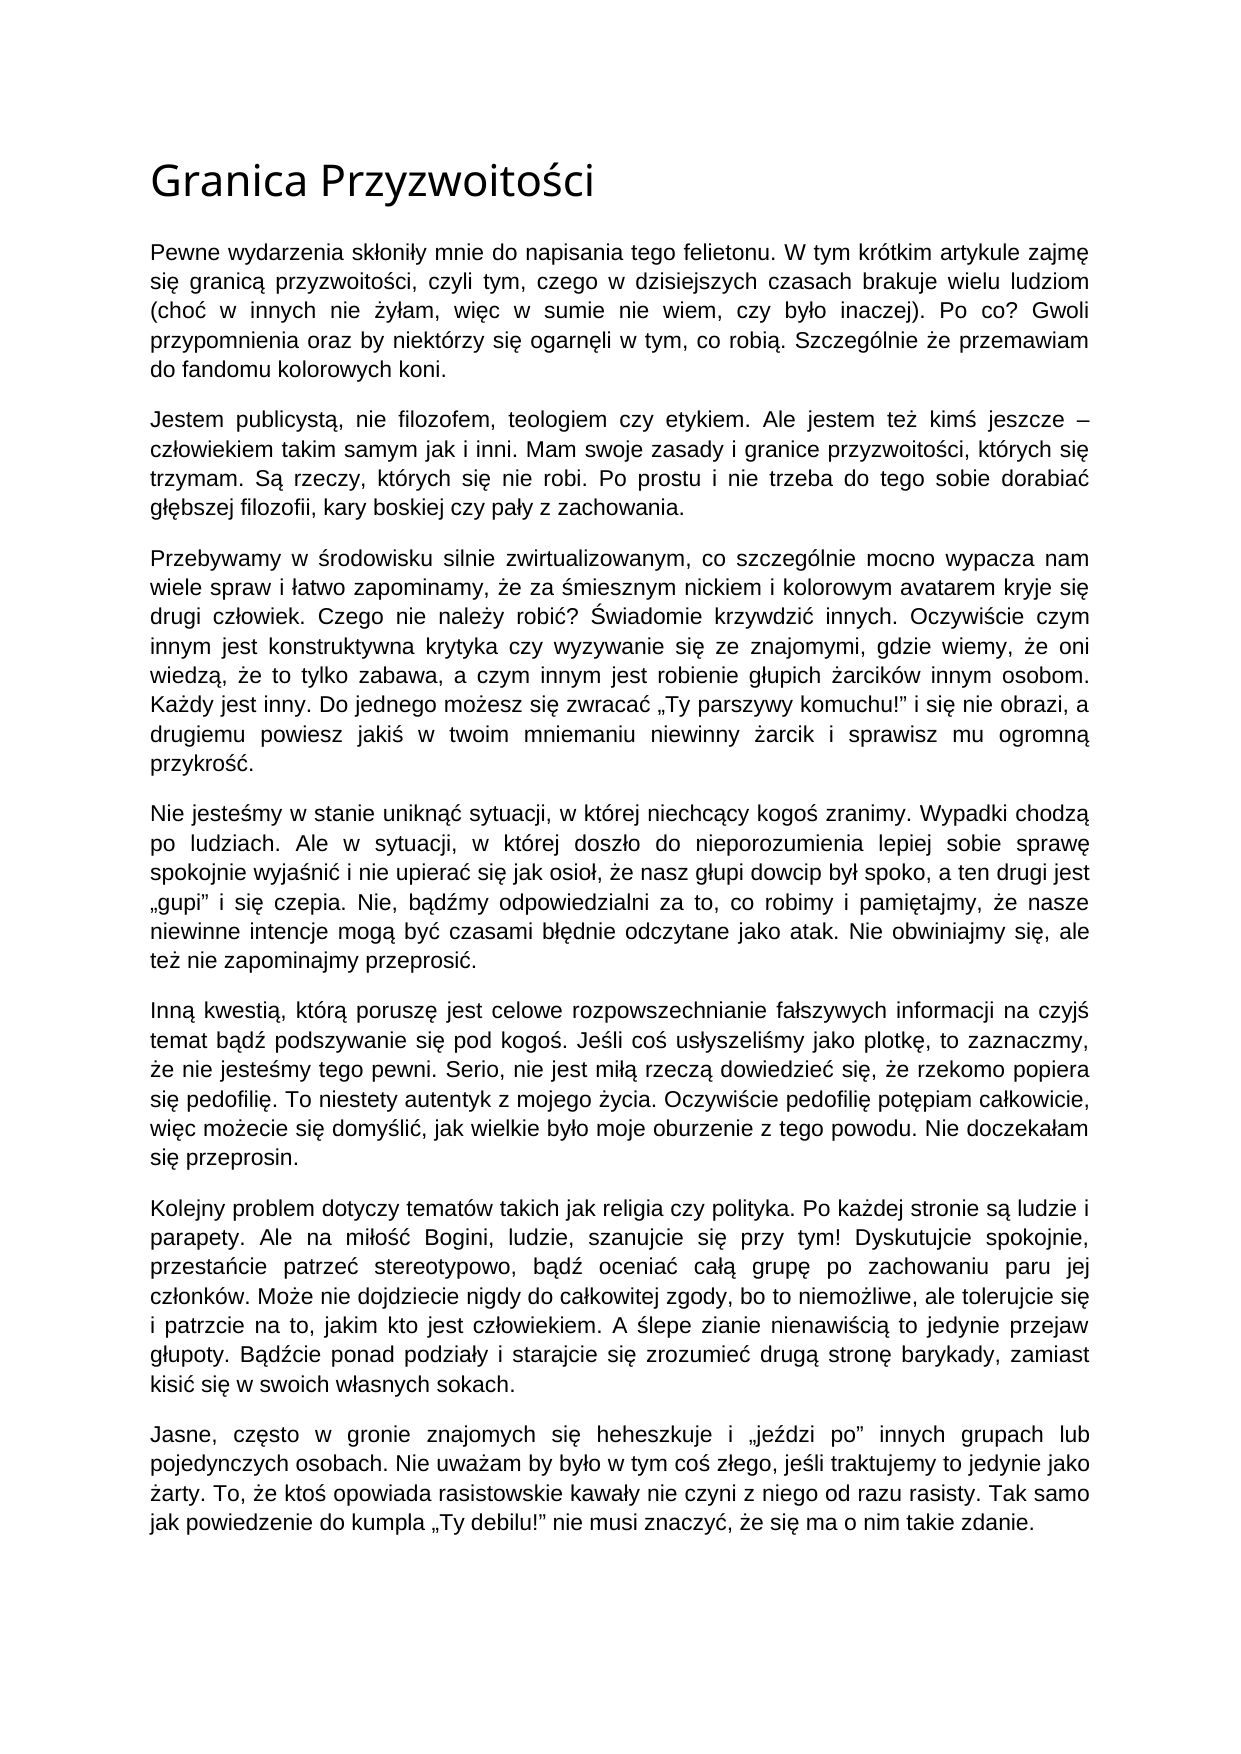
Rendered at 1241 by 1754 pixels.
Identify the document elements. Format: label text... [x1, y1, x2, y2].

text Nie jesteśmy w stanie uniknąć sytuacji, w której niechcący kogoś zranimy. Wypadki chodzą po ludziach. Ale w sytuacji, w której doszło do nieporozumienia lepiej sobie sprawę spokojnie wyjaśnić i nie upierać się jak osioł, że nasz głupi dowcip był spoko, a ten drugi jest „gupi” i się czepia. Nie, bądźmy odpowiedzialni za to, co robimy i pamiętajmy, że nasze niewinne intencje mogą być czasami błędnie odczytane jako atak. Nie obwiniajmy się, ale też nie zapominajmy przeprosić. [150, 801, 1091, 974]
text Jasne, często w gronie znajomych się heheszkuje i „jeździ po” innych grupach lub pojedynczych osobach. Nie uważam by było w tym coś złego, jeśli traktujemy to jedynie jako żarty. To, że ktoś opowiada rasistowskie kawały nie czyni z niego od razu rasisty. Tak samo jak powiedzenie do kumpla „Ty debilu!” nie musi znaczyć, że się ma o nim takie zdanie. [150, 1422, 1091, 1536]
text Kolejny problem dotyczy tematów takich jak religia czy polityka. Po każdej stronie są ludzie i parapety. Ale na miłość Bogini, ludzie, szanujcie się przy tym! Dyskutujcie spokojnie, przestańcie patrzeć stereotypowo, bądź oceniać całą grupę po zachowaniu paru jej członków. Może nie dojdziecie nigdy do całkowitej zgody, bo to niemożliwe, ale tolerujcie się i patrzcie na to, jakim kto jest człowiekiem. A ślepe zianie nienawiścią to jedynie przejaw głupoty. Bądźcie ponad podziały i starajcie się zrozumieć drugą stronę barykady, zamiast kisić się w swoich własnych sokach. [150, 1195, 1091, 1397]
text Inną kwestią, którą poruszę jest celowe rozpowszechnianie fałszywych informacji na czyjś temat bądź podszywanie się pod kogoś. Jeśli coś usłyszeliśmy jako plotkę, to zaznaczmy, że nie jesteśmy tego pewni. Serio, nie jest miłą rzeczą dowiedzieć się, że rzekomo popiera się pedofilię. To niestety autentyk z mojego życia. Oczywiście pedofilię potępiam całkowicie, więc możecie się domyślić, jak wielkie było moje oburzenie z tego powodu. Nie doczekałam się przeprosin. [150, 998, 1091, 1171]
text Przebywamy w środowisku silnie zwirtualizowanym, co szczególnie mocno wypacza nam wiele spraw i łatwo zapominamy, że za śmiesznym nickiem i kolorowym avatarem kryje się drugi człowiek. Czego nie należy robić? Świadomie krzywdzić innych. Oczywiście czym innym jest konstruktywna krytyka czy wyzywanie się ze znajomymi, gdzie wiemy, że oni wiedzą, że to tylko zabawa, a czym innym jest robienie głupich żarcików innym osobom. Każdy jest inny. Do jednego możesz się zwracać „Ty parszywy komuchu!” i się nie obrazi, a drugiemu powiesz jakiś w twoim mniemaniu niewinny żarcik i sprawisz mu ogromną przykrość. [150, 545, 1091, 777]
text Pewne wydarzenia skłoniły mnie do napisania tego felietonu. W tym krótkim artykule zajmę się granicą przyzwoitości, czyli tym, czego w dzisiejszych czasach brakuje wielu ludziom (choć w innych nie żyłam, więc w sumie nie wiem, czy było inaczej). Po co? Gwoli przypomnienia oraz by niektórzy się ogarnęli w tym, co robią. Szczególnie że przemawiam do fandomu kolorowych koni. [150, 239, 1091, 382]
title Granica Przyzwoitości [150, 150, 1091, 209]
text Jestem publicystą, nie filozofem, teologiem czy etykiem. Ale jestem też kimś jeszcze – człowiekiem takim samym jak i inni. Mam swoje zasady i granice przyzwoitości, których się trzymam. Są rzeczy, których się nie robi. Po prostu i nie trzeba do tego sobie dorabiać głębszej filozofii, kary boskiej czy pały z zachowania. [150, 407, 1091, 521]
